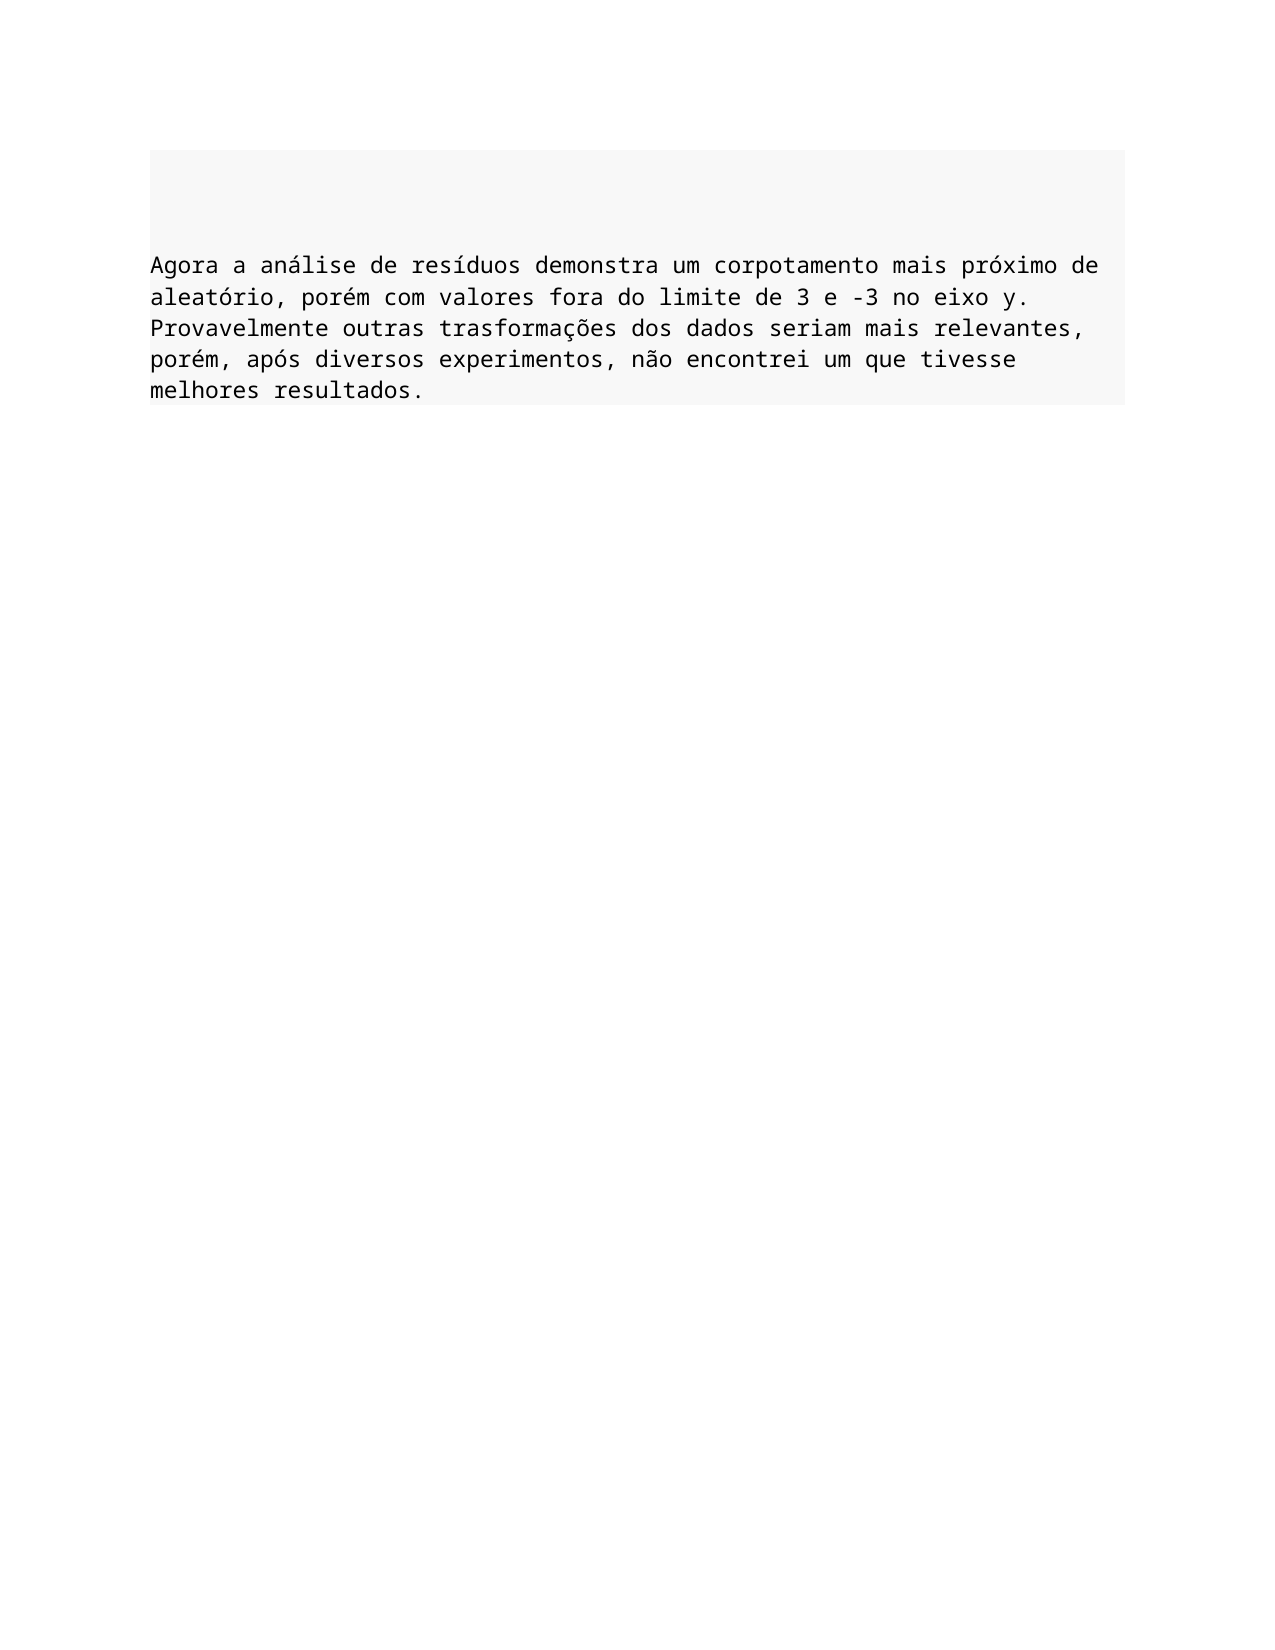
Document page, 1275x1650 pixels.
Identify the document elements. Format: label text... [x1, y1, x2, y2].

text Agora a análise de resíduos demonstra um corpotamento mais próximo de aleatório, porém com valores fora do limite de 3 e -3 no eixo y. Provavelmente outras trasformações dos dados seriam mais relevantes, porém, após diversos experimentos, não encontrei um que tivesse melhores resultados. [425, 249, 1125, 405]
